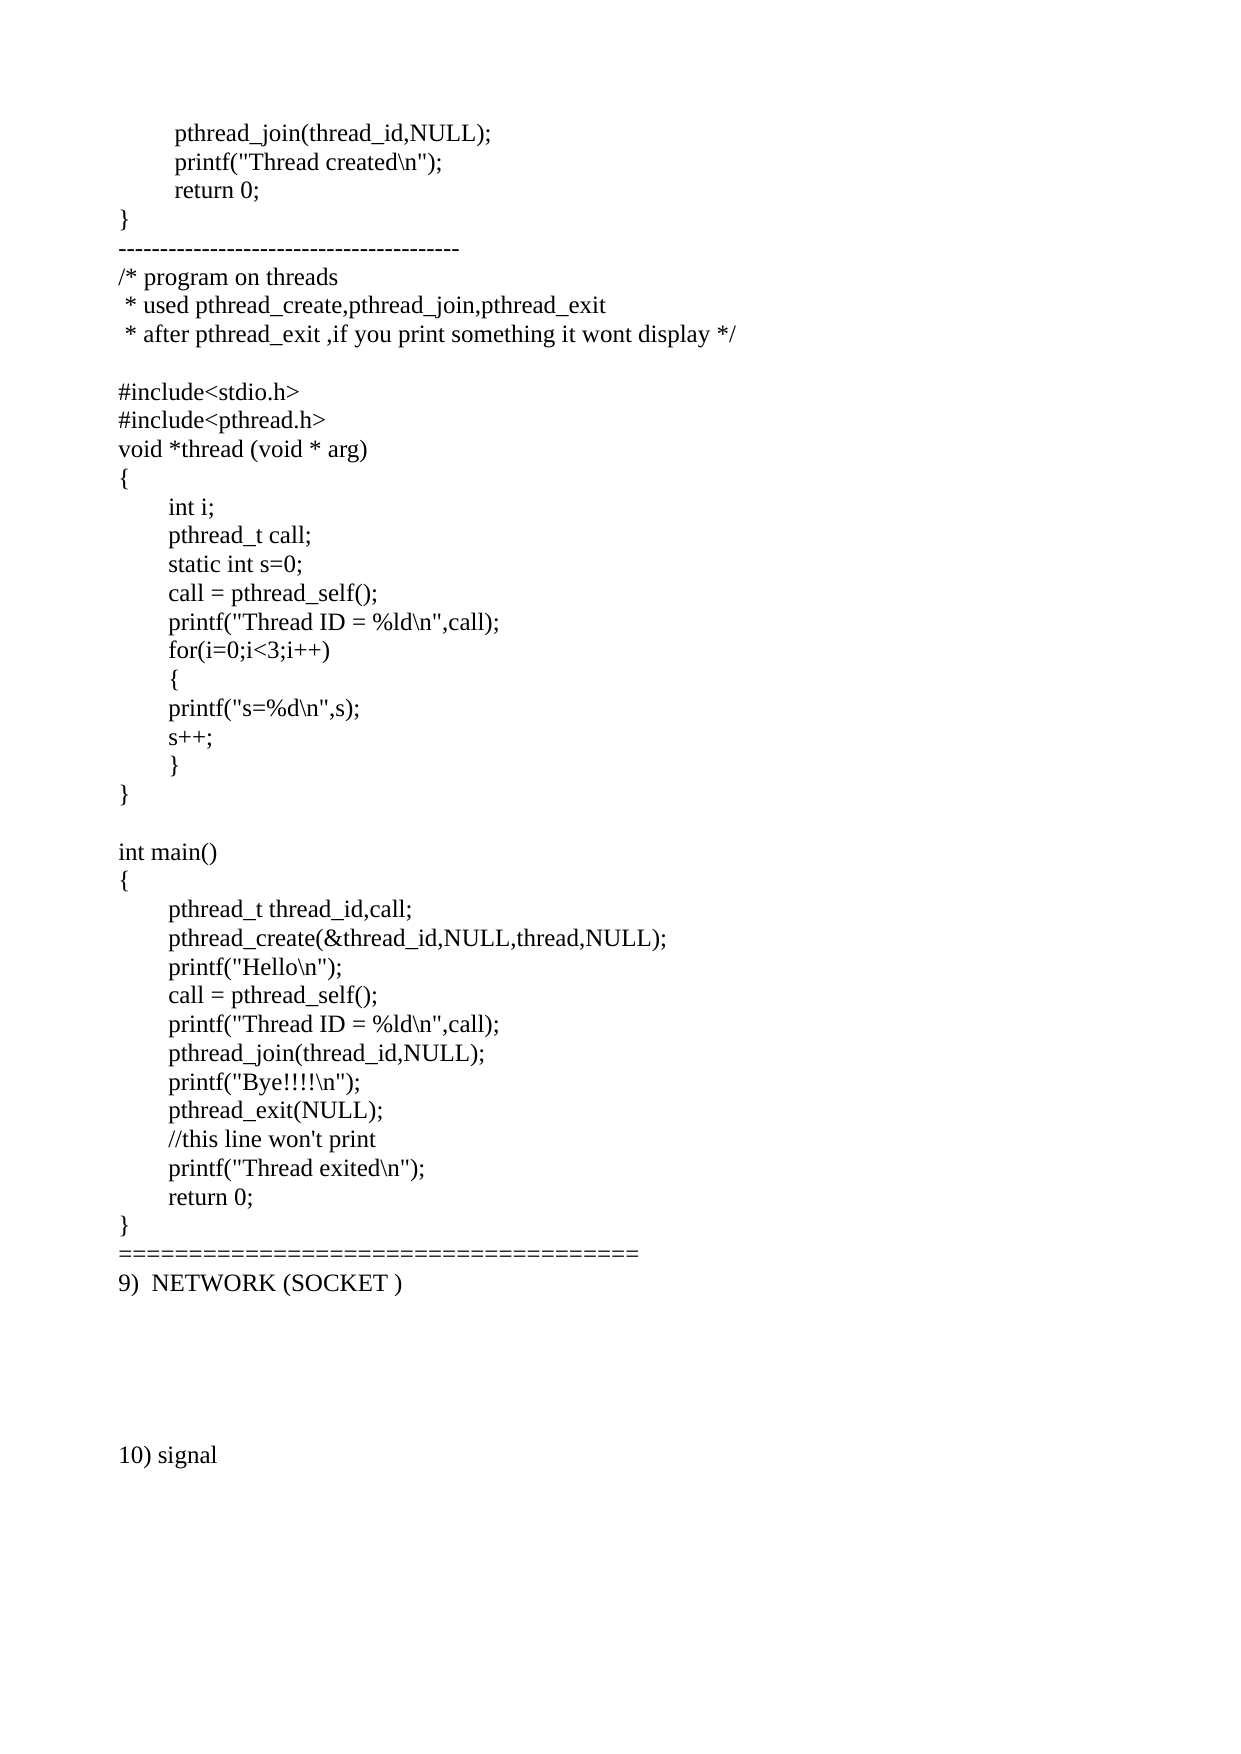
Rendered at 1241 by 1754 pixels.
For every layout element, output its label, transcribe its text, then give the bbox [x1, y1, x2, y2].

text printf("Thread exited\n"); [118, 1153, 1122, 1182]
text } [118, 204, 1122, 233]
text call = pthread_self(); [118, 981, 1122, 1009]
text * used pthread_create,pthread_join,pthread_exit [118, 291, 1122, 319]
text printf("Thread ID = %ld\n",call); [118, 1009, 1122, 1038]
text for(i=0;i<3;i++) [118, 636, 1122, 664]
text pthread_t call; [118, 521, 1122, 549]
text } [118, 779, 1122, 808]
text static int s=0; [118, 549, 1122, 578]
text * after pthread_exit ,if you print something it wont display */ [118, 319, 1122, 348]
text { [118, 664, 1122, 693]
text pthread_create(&thread_id,NULL,thread,NULL); [118, 923, 1122, 952]
text return 0; [118, 1182, 1122, 1211]
text { [118, 463, 1122, 492]
text 9) NETWORK (SOCKET ) [118, 1268, 1122, 1297]
text ----------------------------------------- [118, 233, 1122, 262]
text printf("Bye!!!!\n"); [118, 1067, 1122, 1096]
text #include<pthread.h> [118, 406, 1122, 434]
text ===================================== [118, 1239, 1122, 1268]
text 10) signal [118, 1441, 1122, 1469]
text { [118, 866, 1122, 894]
text } [118, 1211, 1122, 1239]
text //this line won't print [118, 1124, 1122, 1153]
text pthread_join(thread_id,NULL); [118, 1038, 1122, 1067]
text pthread_t thread_id,call; [118, 894, 1122, 923]
text return 0; [118, 176, 1122, 204]
text int main() [118, 837, 1122, 866]
text pthread_exit(NULL); [118, 1096, 1122, 1124]
text printf("Thread ID = %ld\n",call); [118, 607, 1122, 636]
text /* program on threads [118, 262, 1122, 291]
text call = pthread_self(); [118, 578, 1122, 607]
text printf("Hello\n"); [118, 952, 1122, 981]
text void *thread (void * arg) [118, 434, 1122, 463]
text #include<stdio.h> [118, 377, 1122, 406]
text int i; [118, 492, 1122, 521]
text } [118, 751, 1122, 779]
text printf("Thread created\n"); [118, 147, 1122, 176]
text s++; [118, 722, 1122, 751]
text printf("s=%d\n",s); [118, 693, 1122, 722]
text pthread_join(thread_id,NULL); [118, 118, 1122, 147]
